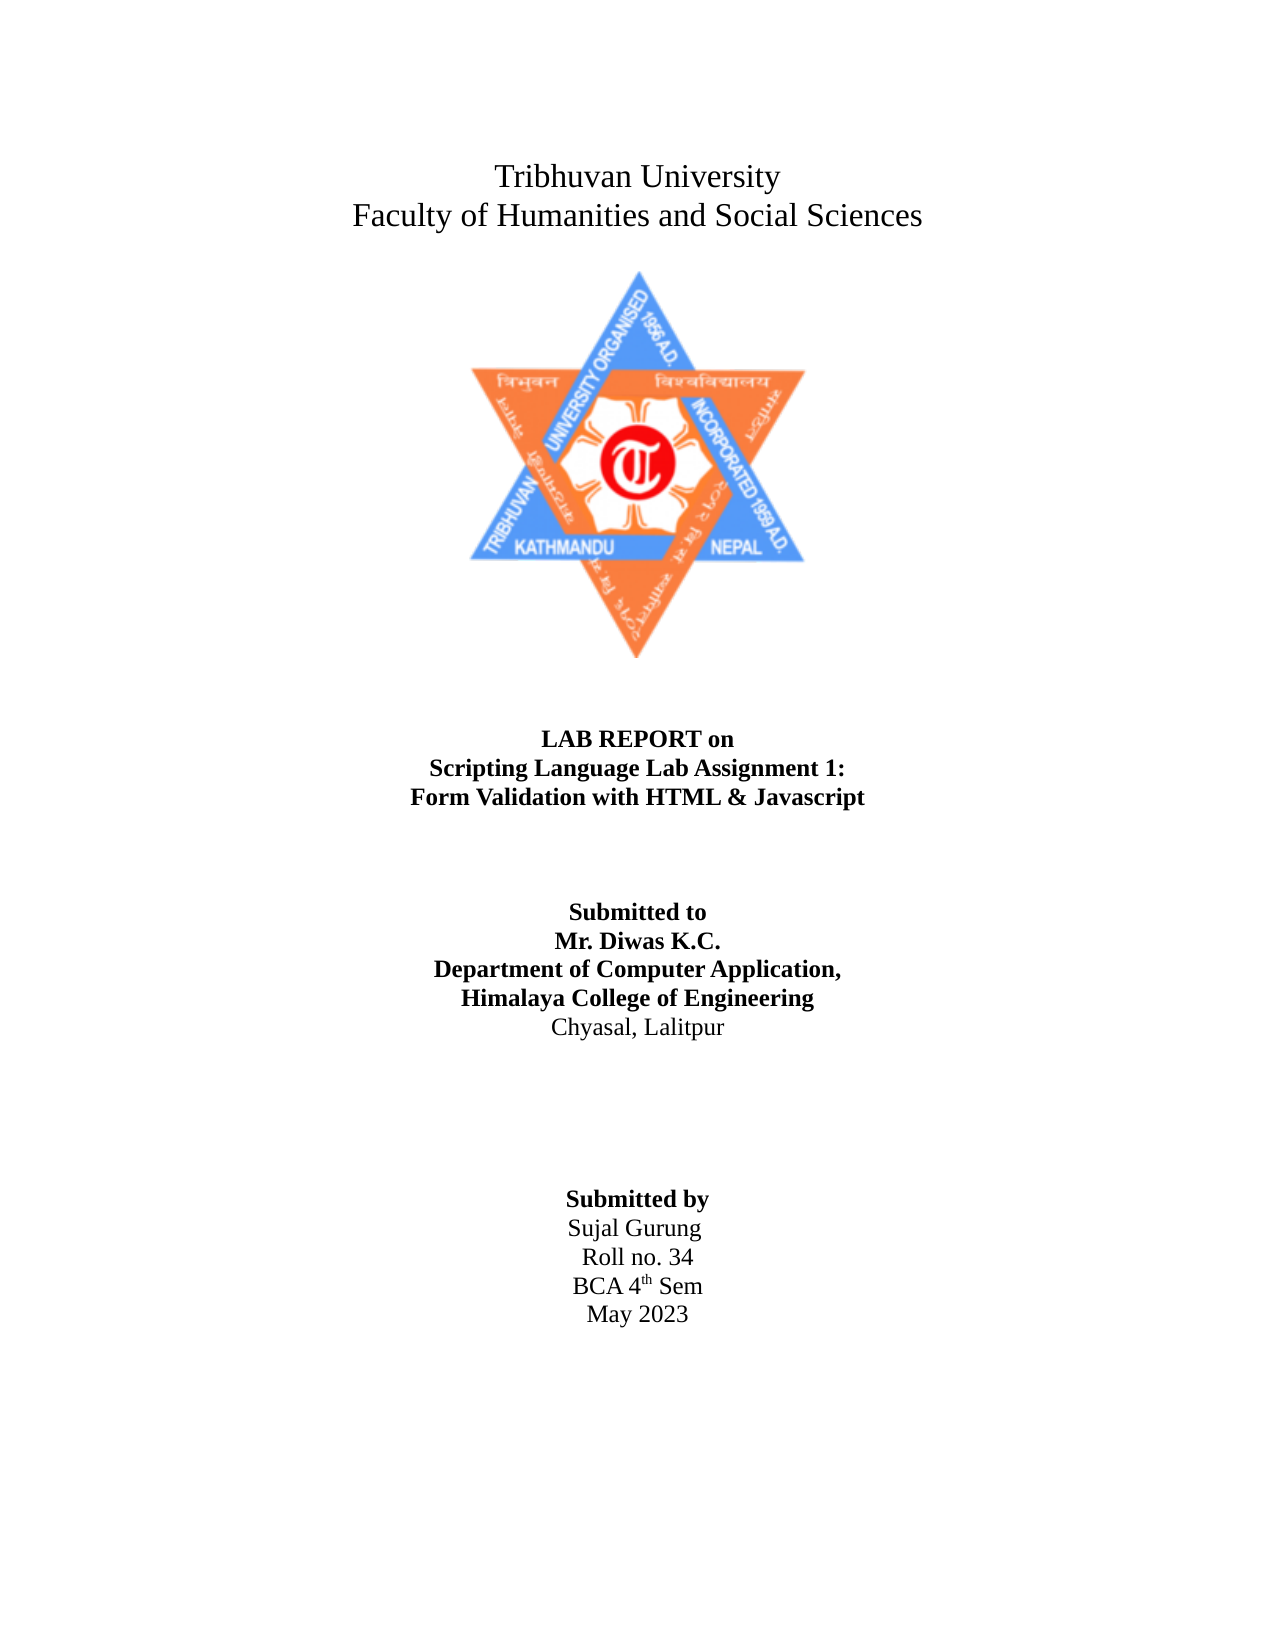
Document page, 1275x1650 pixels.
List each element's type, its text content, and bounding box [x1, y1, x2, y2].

text Faculty of Humanities and Social Sciences [118, 195, 1157, 233]
text Sujal Gurung [118, 1213, 1157, 1242]
text Form Validation with HTML & Javascript [118, 782, 1157, 811]
text Department of Computer Application, [118, 954, 1157, 983]
text LAB REPORT on [118, 724, 1157, 753]
text Scripting Language Lab Assignment 1: [118, 753, 1157, 782]
text Mr. Diwas K.C. [118, 926, 1157, 954]
text Roll no. 34 [118, 1242, 1157, 1271]
text Submitted by [118, 1184, 1157, 1213]
text Chyasal, Lalitpur [118, 1012, 1157, 1041]
text Himalaya College of Engineering [118, 983, 1157, 1012]
picture [465, 271, 810, 658]
text Submitted to [118, 897, 1157, 926]
text May 2023 [118, 1299, 1157, 1328]
text Tribhuvan University [118, 156, 1157, 195]
text BCA 4th Sem [118, 1271, 1157, 1299]
